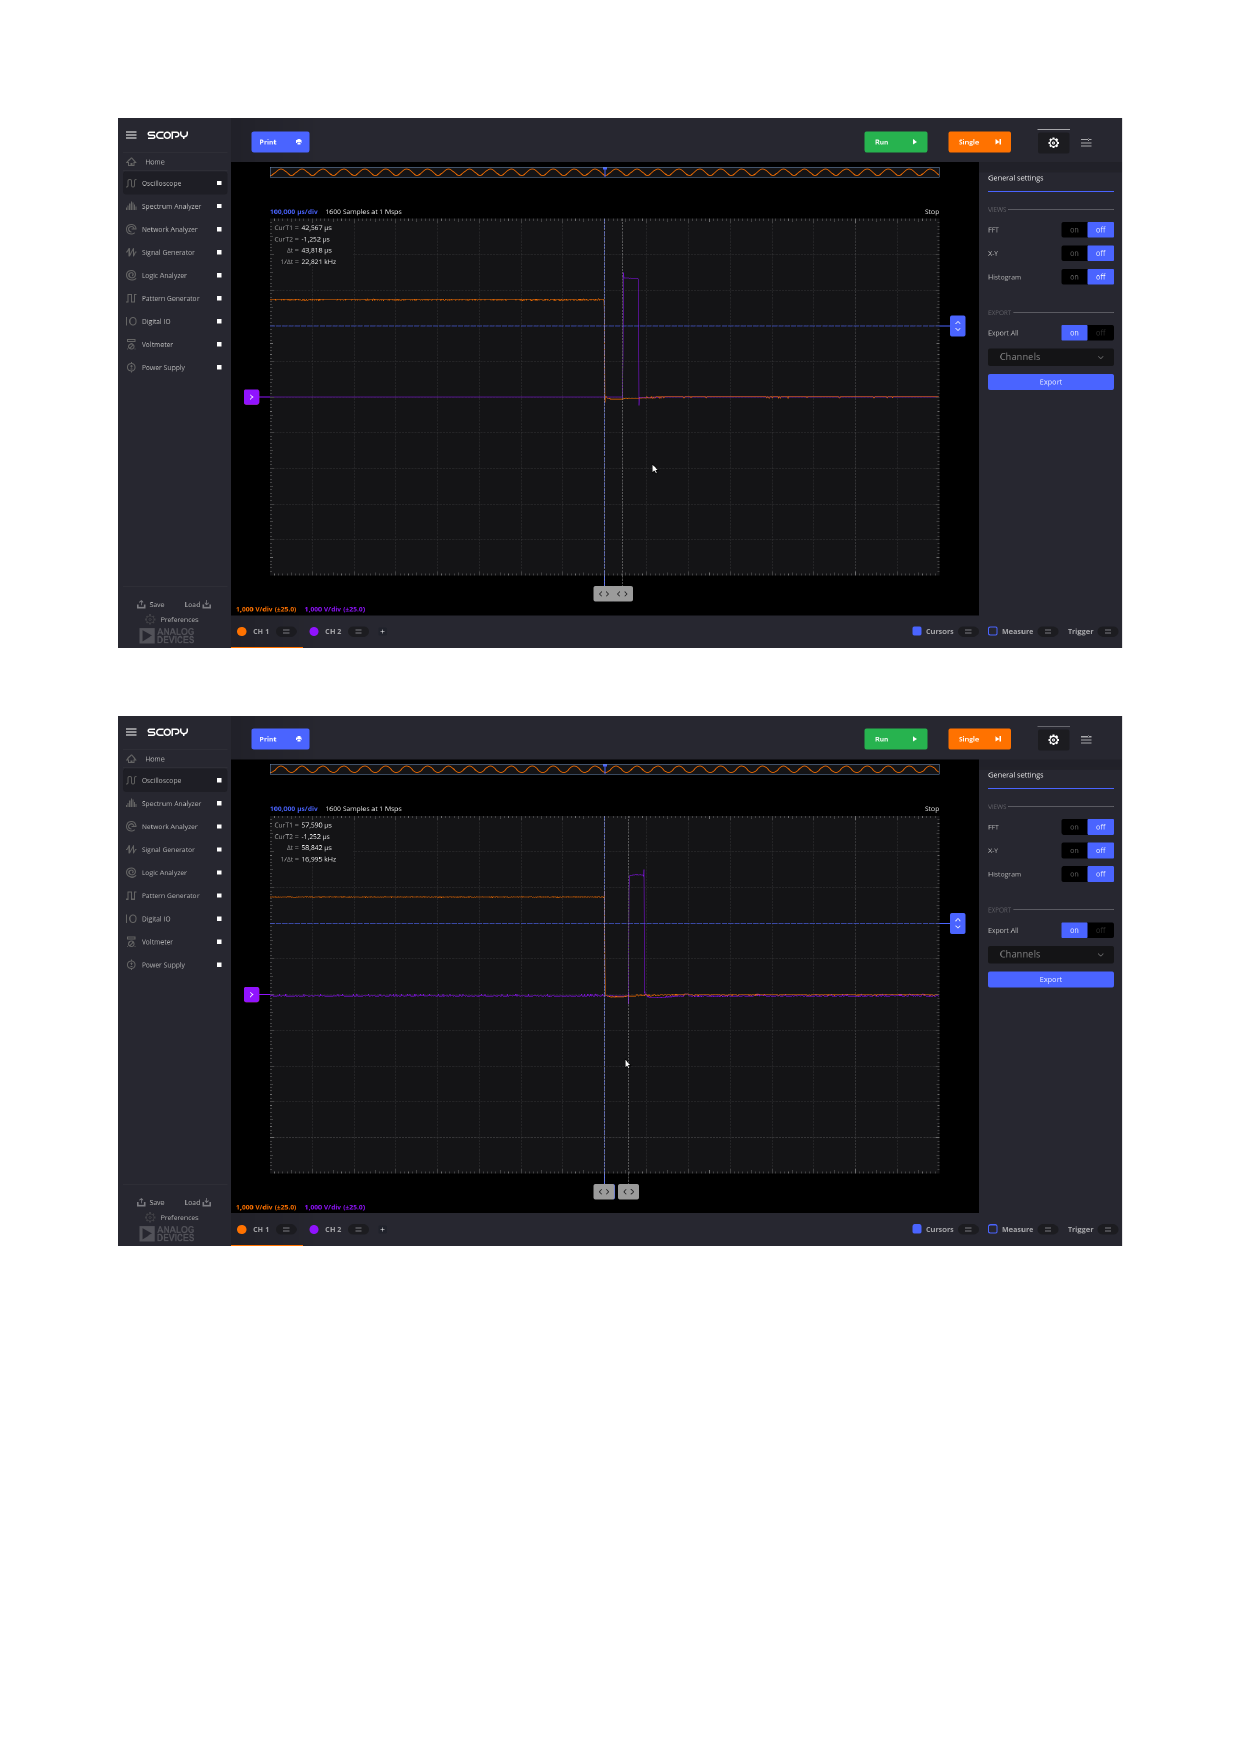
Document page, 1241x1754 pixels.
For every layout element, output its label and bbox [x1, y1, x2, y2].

picture [118, 716, 1123, 1246]
picture [118, 118, 1123, 648]
